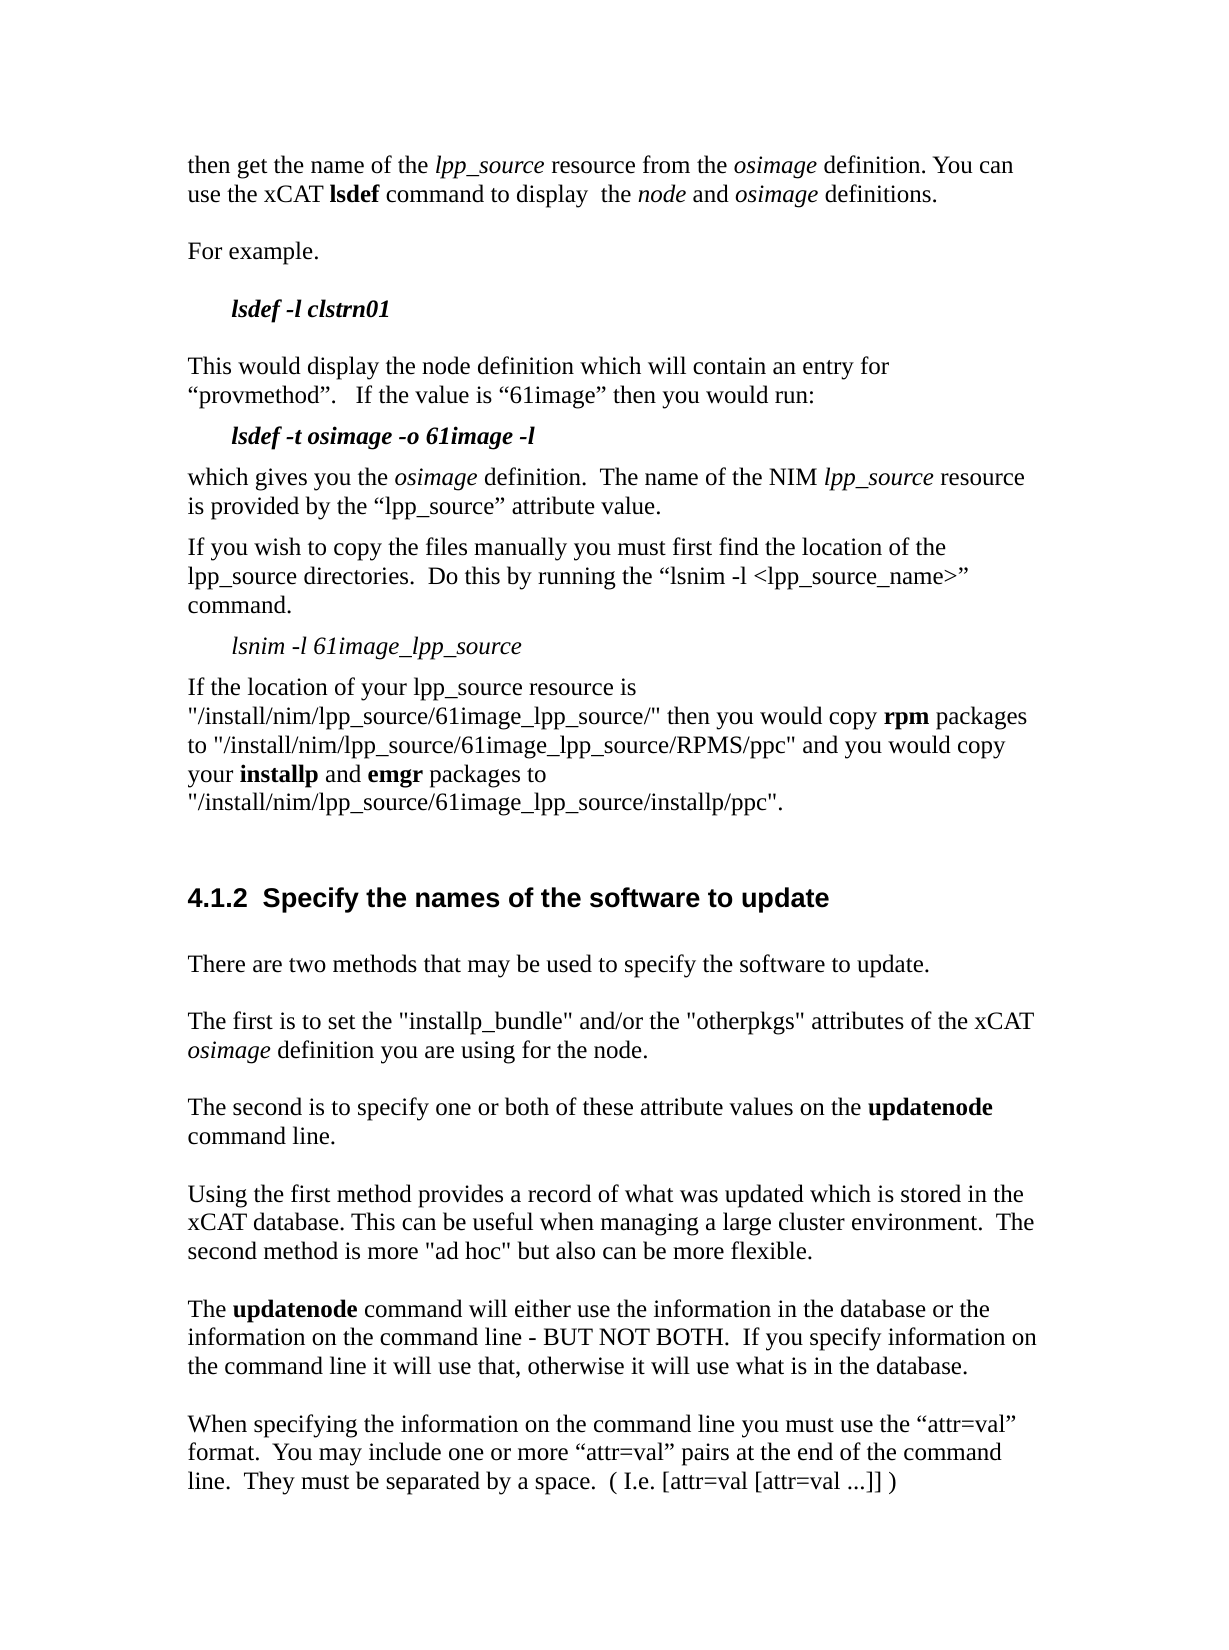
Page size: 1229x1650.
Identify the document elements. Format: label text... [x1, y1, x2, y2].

text The updatenode command will either use the information in the database or the information on the command line - BUT NOT BOTH. If you specify information on the command line it will use that, otherwise it will use what is in the database. [187, 1294, 1041, 1380]
text lsdef -t osimage -o 61image -l [187, 421, 1041, 450]
subtitle Specify the names of the software to update [187, 882, 1041, 914]
text lsdef -l clstrn01 [187, 294, 1041, 322]
text which gives you the osimage definition. The name of the NIM lpp_source resource is provided by the “lpp_source” attribute value. [187, 462, 1041, 520]
text lsnim -l 61image_lpp_source [187, 631, 1041, 660]
text For example. [187, 236, 1041, 265]
text The second is to specify one or both of these attribute values on the updatenode command line. [187, 1092, 1041, 1150]
text There are two methods that may be used to specify the software to update. [187, 949, 1041, 977]
text then get the name of the lpp_source resource from the osimage definition. You can use the xCAT lsdef command to display the node and osimage definitions. [187, 150, 1041, 207]
text If the location of your lpp_source resource is "/install/nim/lpp_source/61image_lpp_source/" then you would copy rpm packages to "/install/nim/lpp_source/61image_lpp_source/RPMS/ppc" and you would copy your installp and emgr packages to "/install/nim/lpp_source/61image_lpp_source/installp/ppc". [187, 672, 1041, 816]
text Using the first method provides a record of what was updated which is stored in the xCAT database. This can be useful when managing a large cluster environment. The second method is more "ad hoc" but also can be more flexible. [187, 1179, 1041, 1265]
text If you wish to copy the files manually you must first find the location of the lpp_source directories. Do this by running the “lsnim -l <lpp_source_name>” command. [187, 532, 1041, 619]
text This would display the node definition which will contain an entry for “provmethod”. If the value is “61image” then you would run: [187, 351, 1041, 409]
text When specifying the information on the command line you must use the “attr=val” format. You may include one or more “attr=val” pairs at the end of the command line. They must be separated by a space. ( I.e. [attr=val [attr=val ...]] ) [187, 1409, 1041, 1495]
text The first is to set the "installp_bundle" and/or the "otherpkgs" attributes of the xCAT osimage definition you are using for the node. [187, 1006, 1041, 1064]
